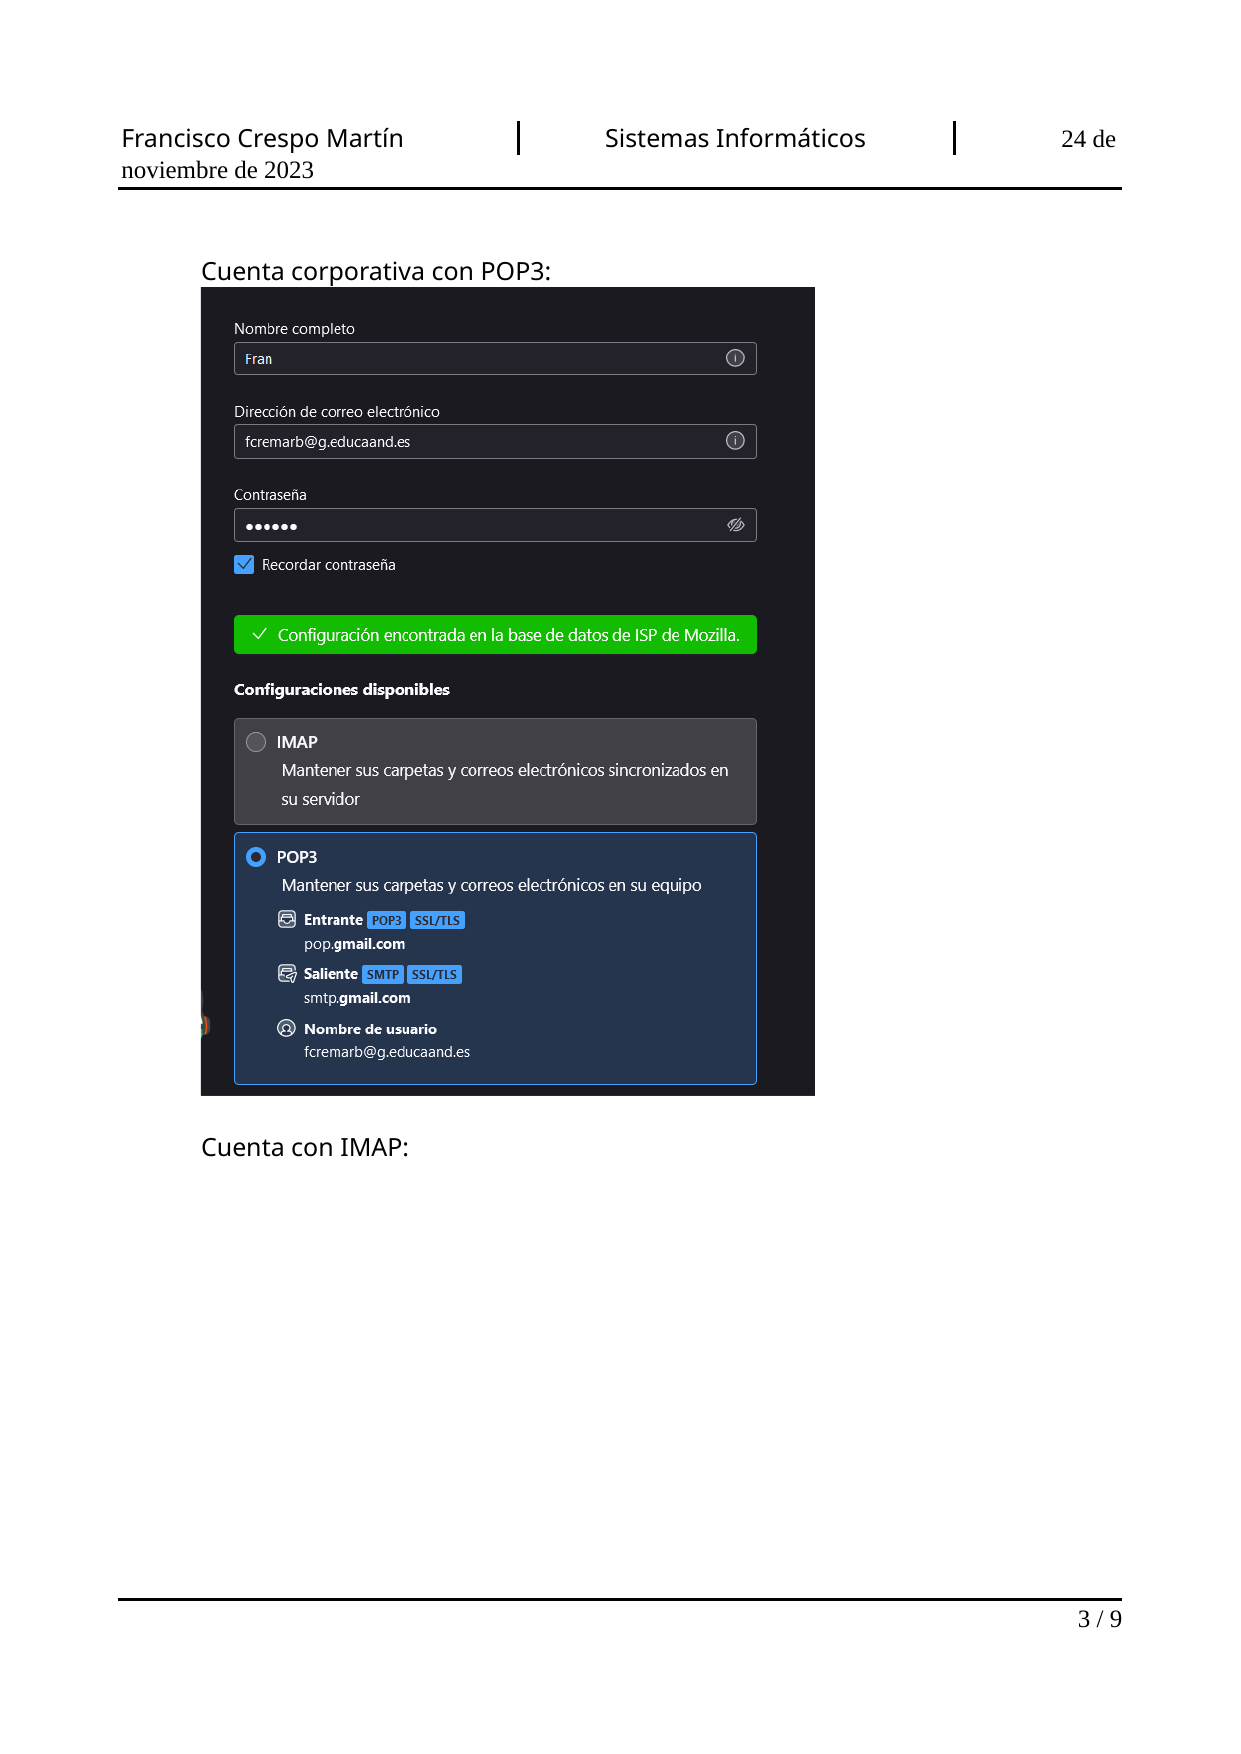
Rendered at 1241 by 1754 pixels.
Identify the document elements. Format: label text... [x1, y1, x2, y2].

subtitle Cuenta corporativa con POP3: [201, 253, 1122, 287]
picture [200, 287, 815, 1096]
subtitle Cuenta con IMAP: [201, 1129, 1122, 1163]
